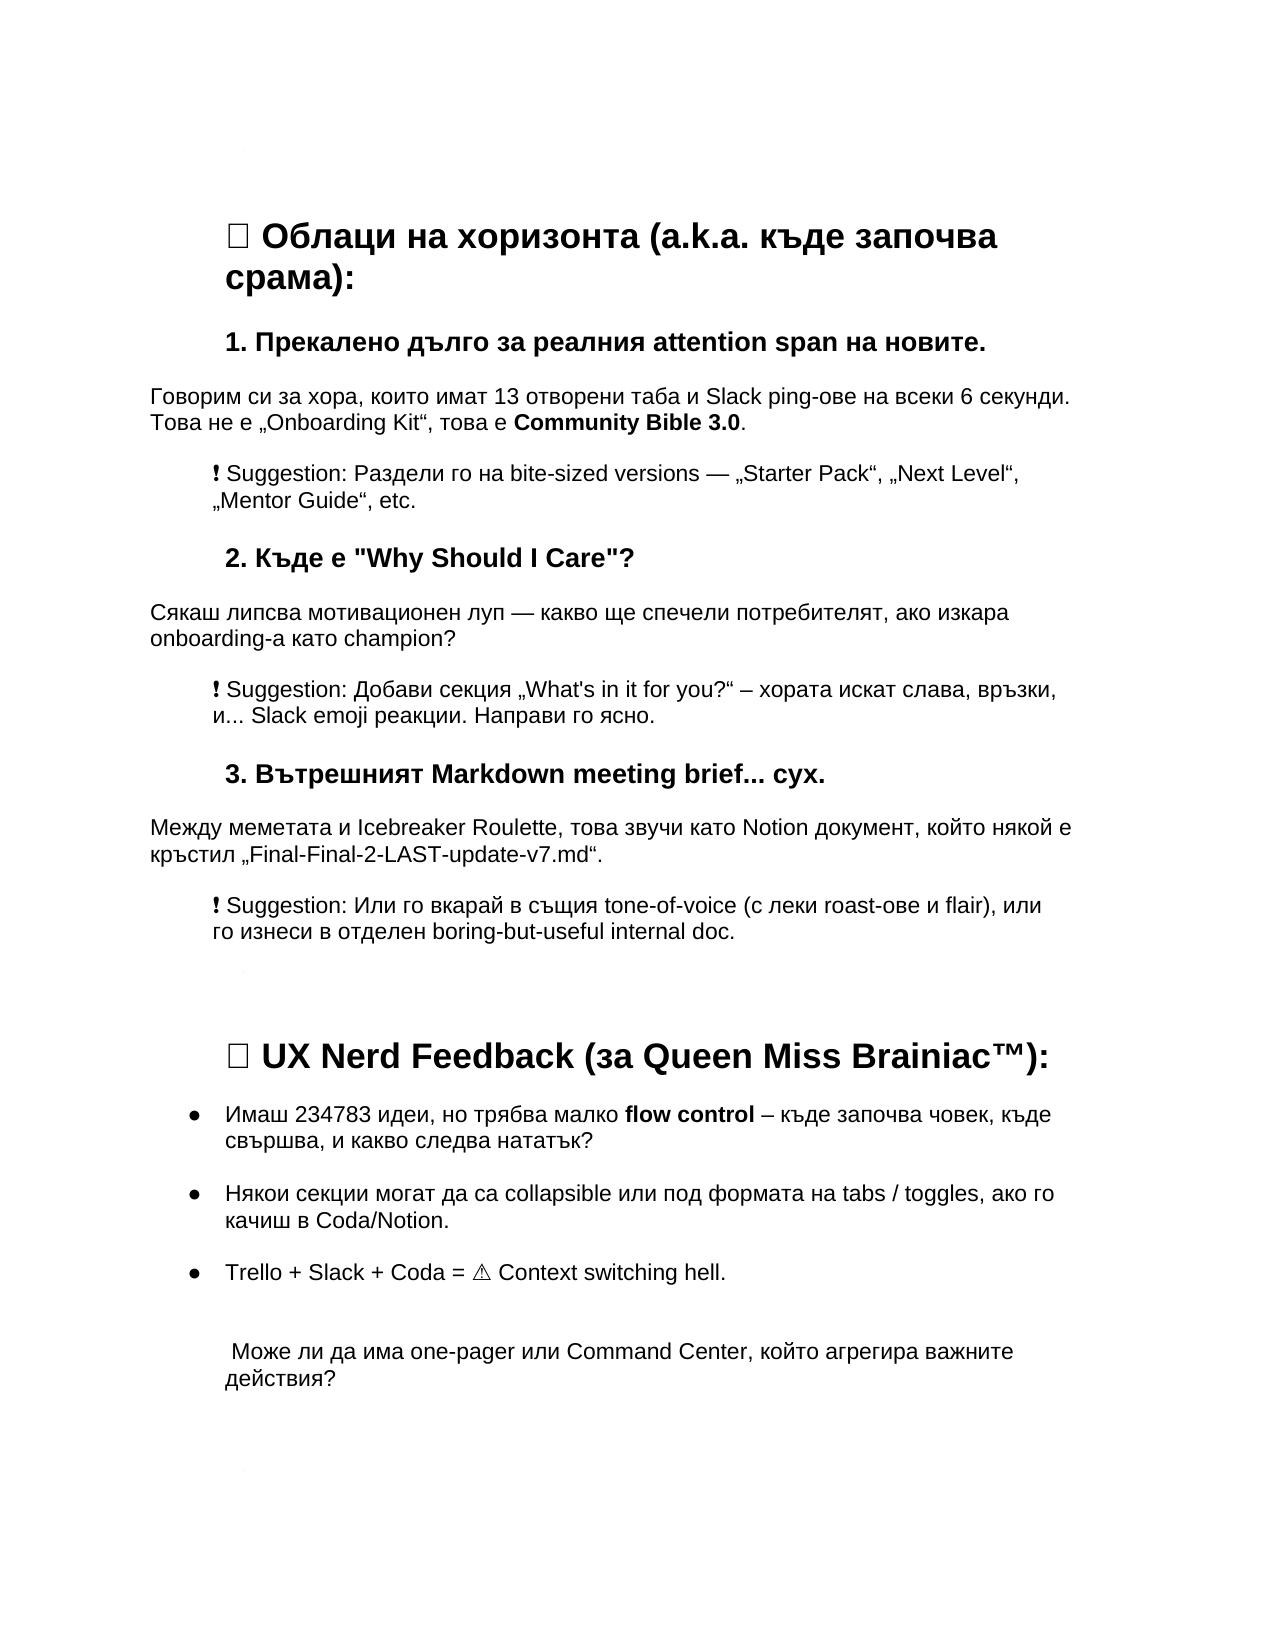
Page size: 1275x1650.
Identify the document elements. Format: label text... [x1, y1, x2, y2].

text ❗ Suggestion: Или го вкарай в същия tone-of-voice (с леки roast-ове и flair), или го изнеси в отделен boring-but-useful internal doc. [212, 892, 1062, 945]
subtitle 3. Вътрешният Markdown meeting brief... сух. [225, 758, 1125, 789]
subtitle 🧠 UX Nerd Feedback (за Queen Miss Brainiac™): [225, 1035, 1125, 1076]
list Някои секции могат да са collapsible или под формата на tabs / toggles, ако го качиш в Coda/Notion. [187, 1180, 1125, 1259]
list Имаш 234783 идеи, но трябва малко flow control – къде започва човек, къде свършва, и какво следва нататък? [187, 1101, 1125, 1180]
list Trello + Slack + Coda = 🧩⚠️ Context switching hell. Може ли да има one-pager или Command Center, който агрегира важните действия? [187, 1259, 1125, 1444]
text Сякаш липсва мотивационен луп — какво ще спечели потребителят, ако изкара onboarding-а като champion? [150, 598, 1125, 651]
text ❗ Suggestion: Добави секция „What's in it for you?“ – хората искат слава, връзки, и... Slack emoji реакции. Направи го ясно. [212, 676, 1062, 729]
text Говорим си за хора, които имат 13 отворени таба и Slack ping-ове на всеки 6 секунди. Това не е „Onboarding Kit“, това е Community Bible 3.0. [150, 383, 1125, 435]
subtitle 2. Къде е "Why Should I Care"? [225, 542, 1125, 573]
subtitle 1. Прекалено дълго за реалния attention span на новите. [225, 326, 1125, 358]
subtitle 🧨 Облаци на хоризонта (a.k.a. къде започва срама): [225, 216, 1125, 297]
text ❗ Suggestion: Раздели го на bite-sized versions — „Starter Pack“, „Next Level“, „Mentor Guide“, etc. [212, 460, 1062, 513]
text Между меметата и Icebreaker Roulette, това звучи като Notion документ, който някой е кръстил „Final-Final-2-LAST-update-v7.md“. [150, 814, 1125, 867]
